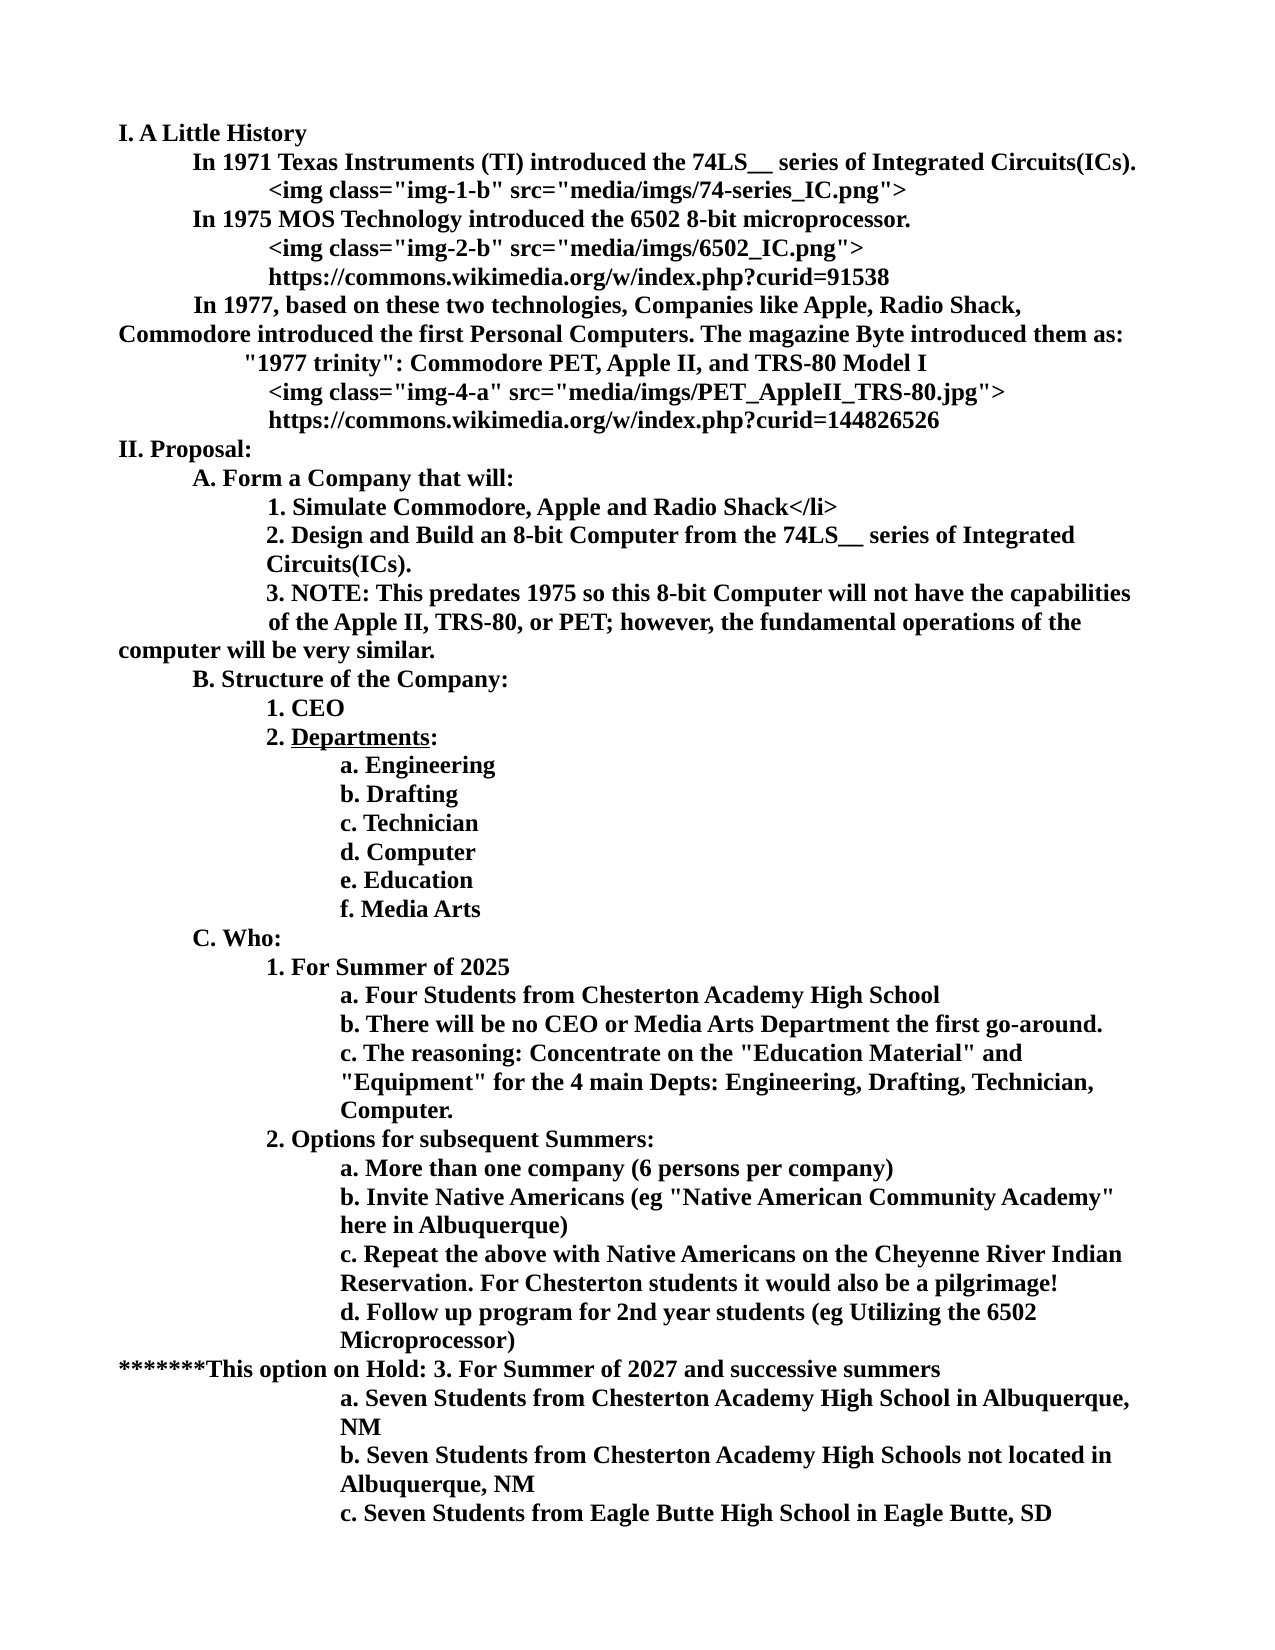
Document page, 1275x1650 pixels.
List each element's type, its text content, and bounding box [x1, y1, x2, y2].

text a. Four Students from Chesterton Academy High School [340, 981, 1157, 1009]
text In 1977, based on these two technologies, Companies like Apple, Radio Shack, Commodore introduced the first Personal Computers. The magazine Byte introduced them as: [118, 291, 1157, 348]
text f. Media Arts [340, 894, 1157, 923]
text A. Form a Company that will: [192, 463, 1157, 492]
text 3. NOTE: This predates 1975 so this 8-bit Computer will not have the capabilities [266, 578, 1157, 607]
text c. The reasoning: Concentrate on the "Education Material" and "Equipment" for the 4 main Depts: Engineering, Drafting, Technician, Computer. [340, 1038, 1157, 1124]
text a. Engineering [340, 751, 1157, 779]
text b. Seven Students from Chesterton Academy High Schools not located in Albuquerque, NM [340, 1441, 1157, 1498]
text c. Technician [340, 808, 1157, 837]
text d. Follow up program for 2nd year students (eg Utilizing the 6502 Microprocessor) [340, 1297, 1157, 1354]
text 2. Options for subsequent Summers: [266, 1124, 1157, 1153]
text https://commons.wikimedia.org/w/index.php?curid=144826526 [118, 406, 1157, 434]
text 1. For Summer of 2025 [266, 952, 1157, 981]
text c. Seven Students from Eagle Butte High School in Eagle Butte, SD [340, 1498, 1157, 1527]
text I. A Little History [118, 118, 1157, 147]
text b. Invite Native Americans (eg "Native American Community Academy" here in Albuquerque) [340, 1182, 1157, 1239]
text a. Seven Students from Chesterton Academy High School in Albuquerque, NM [340, 1383, 1157, 1441]
text 2. Design and Build an 8-bit Computer from the 74LS__ series of Integrated Circuits(ICs). [266, 521, 1157, 578]
text b. There will be no CEO or Media Arts Department the first go-around. [340, 1009, 1157, 1038]
text https://commons.wikimedia.org/w/index.php?curid=91538 [118, 262, 1157, 291]
text In 1971 Texas Instruments (TI) introduced the 74LS__ series of Integrated Circuits(ICs). [118, 147, 1157, 176]
text "1977 trinity": Commodore PET, Apple II, and TRS-80 Model I [118, 348, 1157, 377]
text of the Apple II, TRS-80, or PET; however, the fundamental operations of the computer will be very similar. [118, 607, 1157, 664]
text In 1975 MOS Technology introduced the 6502 8-bit microprocessor. [118, 204, 1157, 233]
text e. Education [340, 866, 1157, 894]
text b. Drafting [340, 779, 1157, 808]
text 2. Departments: [266, 722, 1157, 751]
text *******This option on Hold: 3. For Summer of 2027 and successive summers [118, 1354, 1157, 1383]
text <img class="img-2-b" src="media/imgs/6502_IC.png"> [118, 233, 1157, 262]
text 1. CEO [266, 693, 1157, 722]
text 1. Simulate Commodore, Apple and Radio Shack</li> [192, 492, 1157, 521]
text <img class="img-1-b" src="media/imgs/74-series_IC.png"> [118, 176, 1157, 204]
text a. More than one company (6 persons per company) [340, 1153, 1157, 1182]
text C. Who: [192, 923, 1157, 952]
text II. Proposal: [118, 434, 1157, 463]
text B. Structure of the Company: [192, 664, 1157, 693]
text <img class="img-4-a" src="media/imgs/PET_AppleII_TRS-80.jpg"> [118, 377, 1157, 406]
text c. Repeat the above with Native Americans on the Cheyenne River Indian Reservation. For Chesterton students it would also be a pilgrimage! [340, 1239, 1157, 1297]
text d. Computer [340, 837, 1157, 866]
